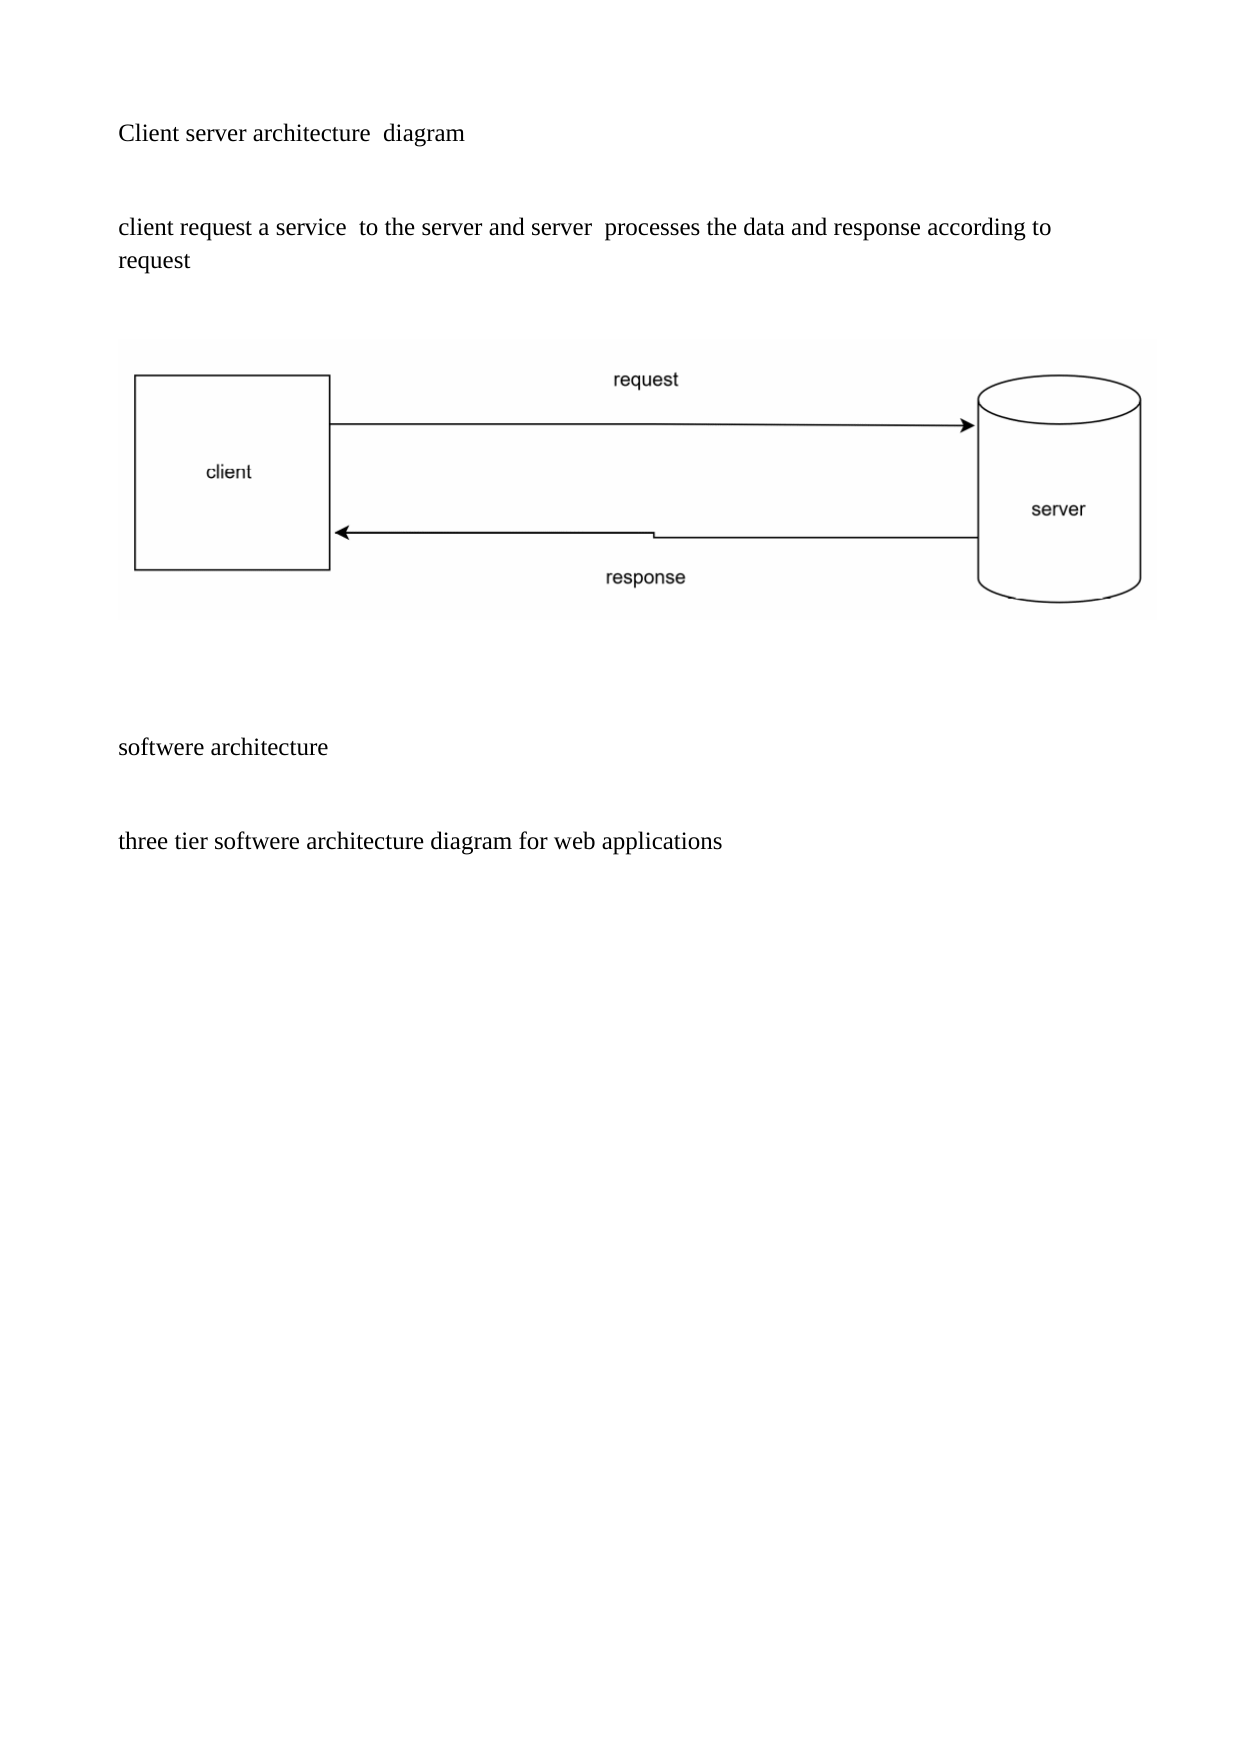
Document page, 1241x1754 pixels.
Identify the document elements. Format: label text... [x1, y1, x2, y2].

text three tier softwere architecture diagram for web applications [118, 826, 1122, 855]
text client request a service to the server and server processes the data and response according to request [118, 212, 1122, 274]
text softwere architecture [118, 732, 1122, 761]
text Client server architecture diagram [118, 118, 1122, 147]
